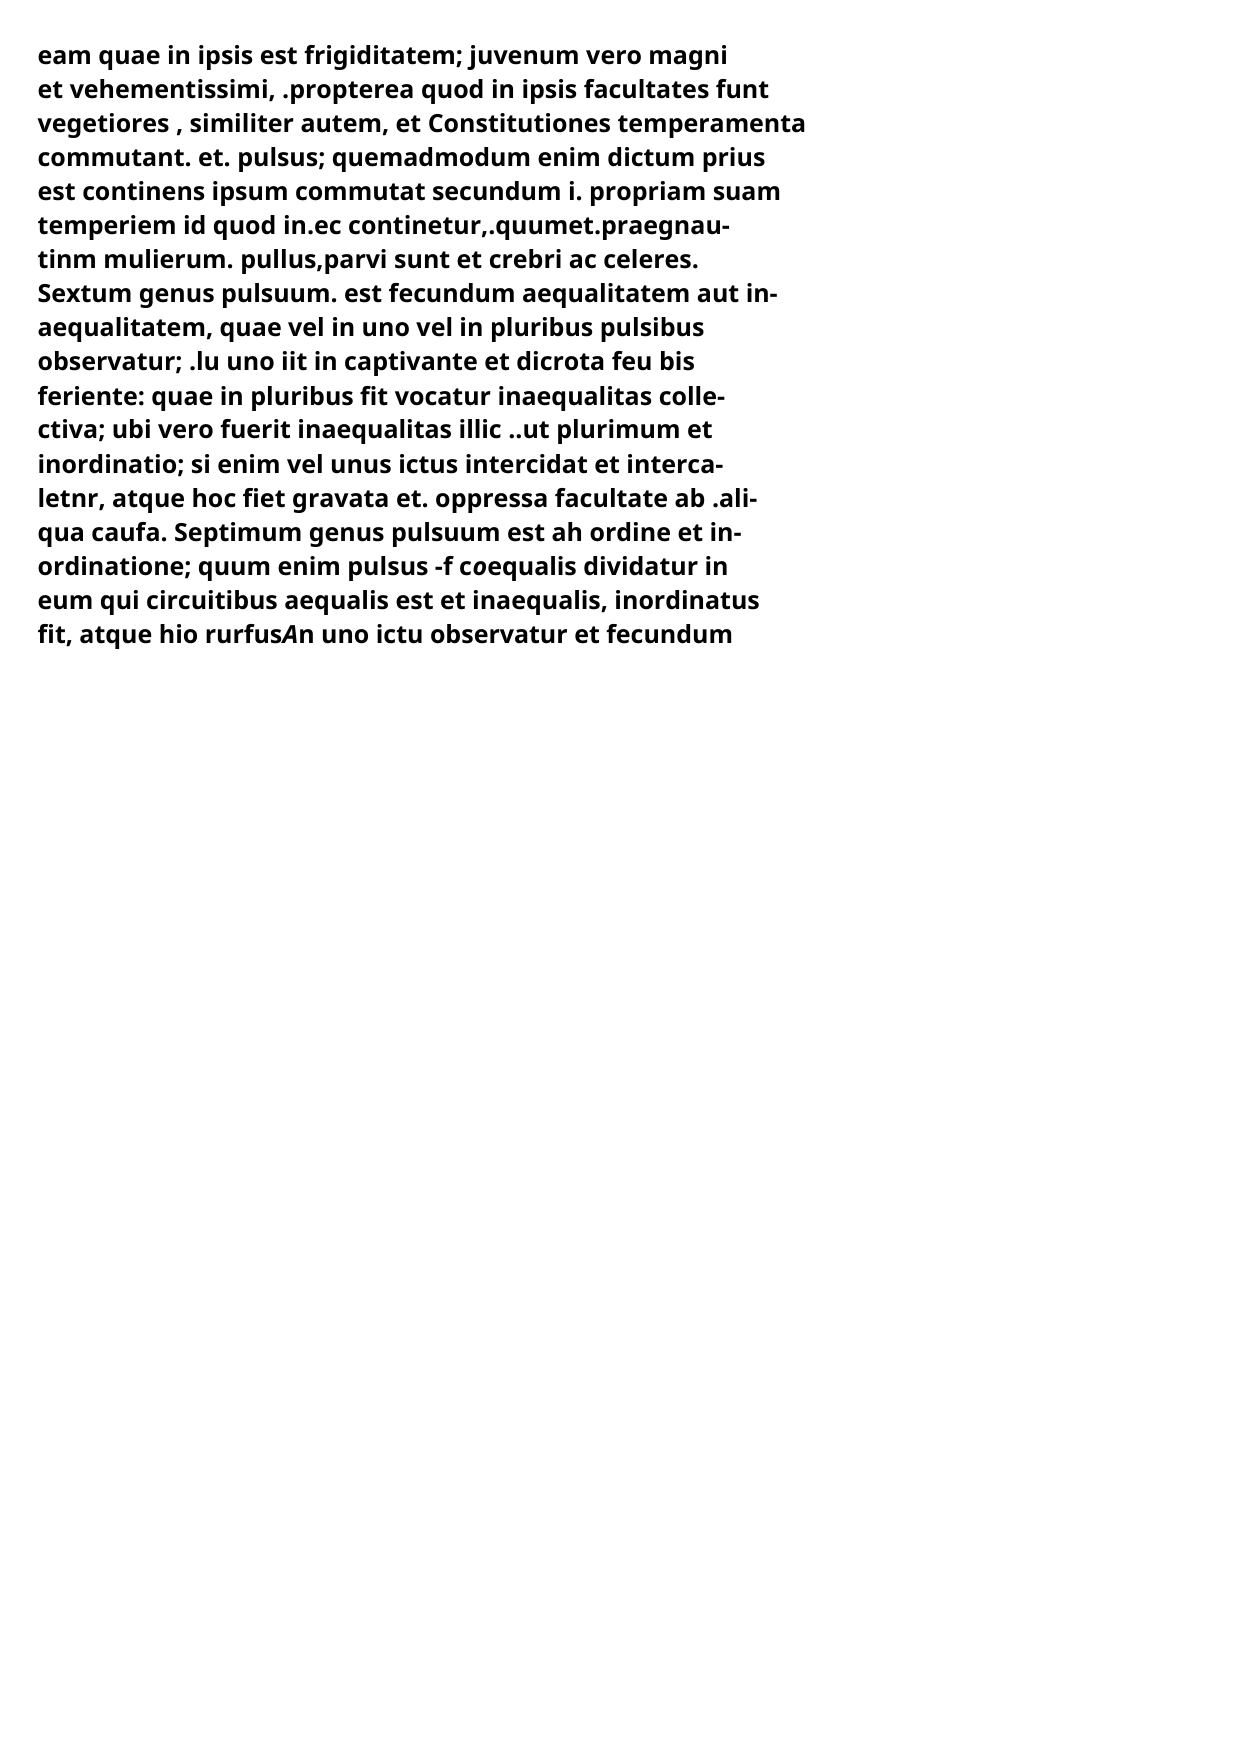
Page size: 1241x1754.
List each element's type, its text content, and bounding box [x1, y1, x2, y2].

text eam quae in ipsis est frigiditatem; juvenum vero magni et vehementissimi, .propterea quod in ipsis facultates funt vegetiores , similiter autem, et Constitutiones temperamenta commutant. et. pulsus; quemadmodum enim dictum prius est continens ipsum commutat secundum i. propriam suam temperiem id quod in.ec continetur,.quumet.praegnau- tinm mulierum. pullus,parvi sunt et crebri ac celeres. Sextum genus pulsuum. est fecundum aequalitatem aut in- aequalitatem, quae vel in uno vel in pluribus pulsibus observatur; .lu uno iit in captivante et dicrota feu bis feriente: quae in pluribus fit vocatur inaequalitas colle- ctiva; ubi vero fuerit inaequalitas illic ..ut plurimum et inordinatio; si enim vel unus ictus intercidat et interca- letnr, atque hoc fiet gravata et. oppressa facultate ab .ali- qua caufa. Septimum genus pulsuum est ah ordine et in- ordinatione; quum enim pulsus -f coequalis dividatur in eum qui circuitibus aequalis est et inaequalis, inordinatus fit, atque hio rurfusAn uno ictu observatur et fecundum [37, 37, 1203, 651]
